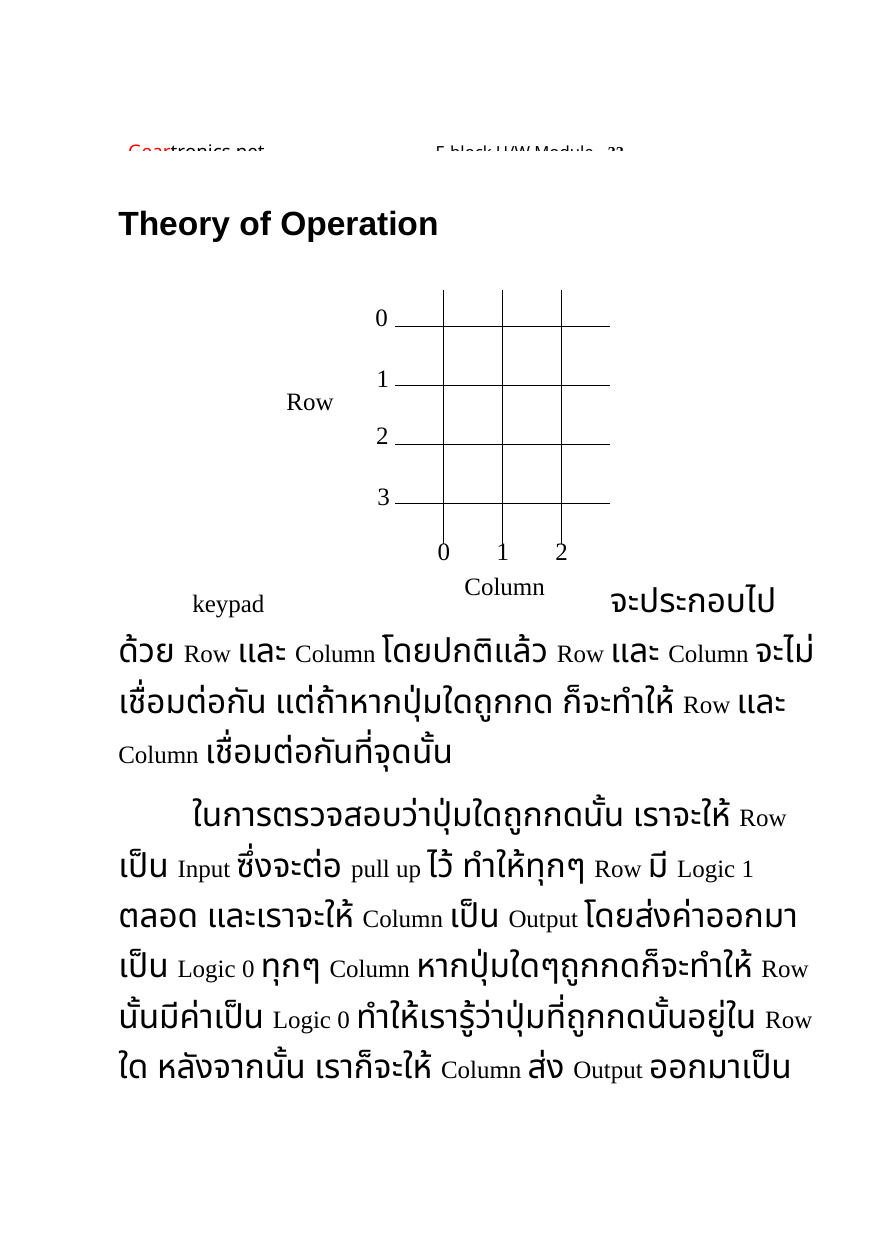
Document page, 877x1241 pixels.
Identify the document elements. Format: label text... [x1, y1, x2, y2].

text ในการตรวจสอบว่าปุ่มใดถูกกดนั้น เราจะให้ Row เป็น Input ซึ่งจะต่อ pull up ไว้ ทำให้ทุกๆ Row มี Logic 1 ตลอด และเราจะให้ Column เป็น Output โดยส่งค่าออกมาเป็น Logic 0 ทุกๆ Column หากปุ่มใดๆถูกกดก็จะทำให้ Row นั้นมีค่าเป็น Logic 0 ทำให้เรารู้ว่าปุ่มที่ถูกกดนั้นอยู่ใน Row ใด หลังจากนั้น เราก็จะให้ Column ส่ง Output ออกมาเป็น [118, 791, 818, 1094]
subtitle Theory of Operation [118, 205, 818, 243]
text keypad จะประกอบไปด้วย Row และ Column โดยปกติแล้ว Row และ Column จะไม่เชื่อมต่อกัน แต่ถ้าหากปุ่มใดถูกกด ก็จะทำให้ Row และ Column เชื่อมต่อกันที่จุดนั้น [118, 577, 818, 779]
